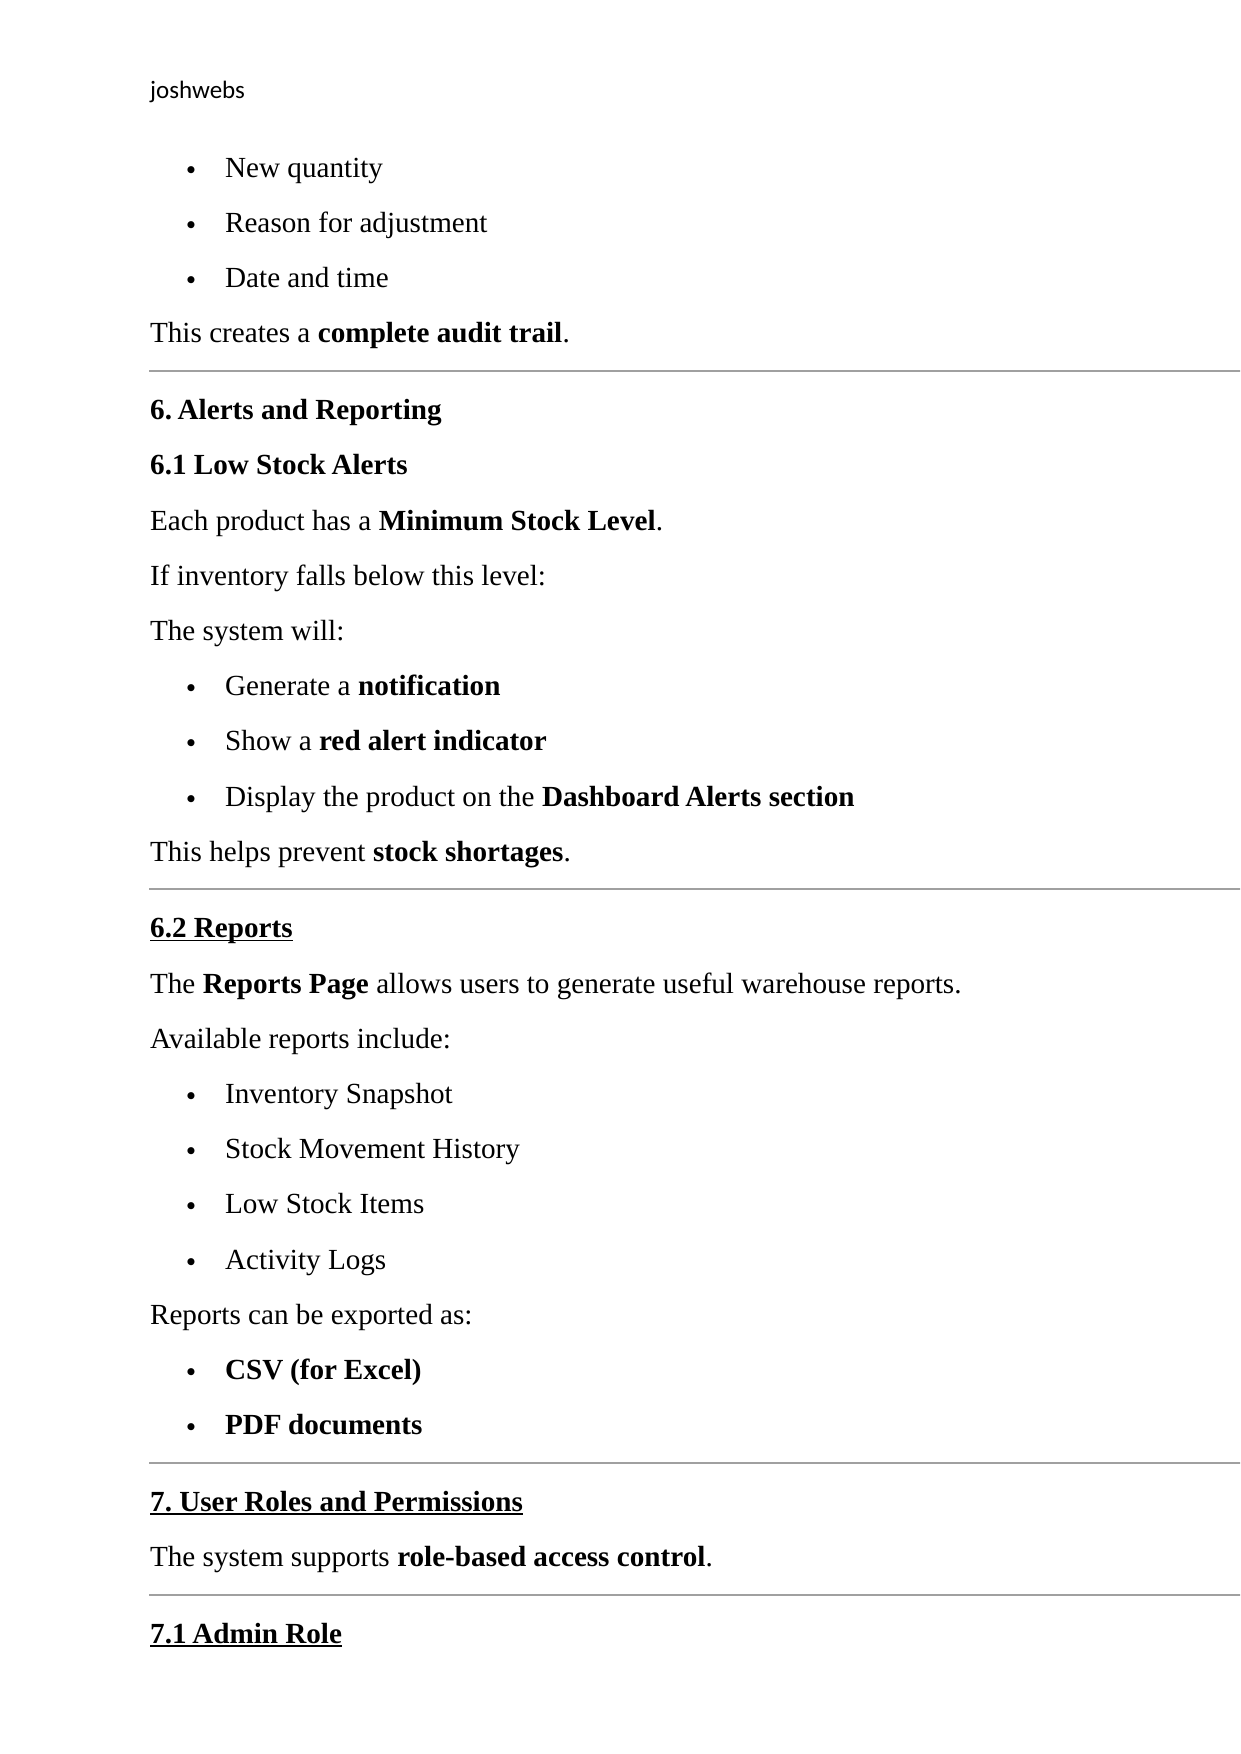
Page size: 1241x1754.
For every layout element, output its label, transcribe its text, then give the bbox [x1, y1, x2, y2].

list Low Stock Items [187, 1187, 1090, 1220]
text 6.1 Low Stock Alerts [150, 447, 1090, 481]
text Available reports include: [150, 1021, 1090, 1054]
text The system supports role-based access control. [150, 1539, 1090, 1573]
list Show a red alert indicator [187, 723, 1090, 757]
list Stock Movement History [187, 1131, 1090, 1165]
text 6.2 Reports [150, 911, 1090, 944]
list Generate a notification [187, 668, 1090, 702]
text Each product has a Minimum Stock Level. [150, 503, 1090, 536]
text If inventory falls below this level: [150, 558, 1090, 591]
text The Reports Page allows users to generate useful warehouse reports. [150, 966, 1090, 999]
list Date and time [187, 260, 1090, 294]
list Reason for adjustment [187, 205, 1090, 239]
list Display the product on the Dashboard Alerts section [187, 779, 1090, 812]
text This creates a complete audit trail. [150, 316, 1090, 349]
text Reports can be exported as: [150, 1297, 1090, 1331]
text 6. Alerts and Reporting [150, 392, 1090, 426]
list Inventory Snapshot [187, 1076, 1090, 1110]
list PDF documents [187, 1407, 1090, 1441]
text The system will: [150, 613, 1090, 647]
text This helps prevent stock shortages. [150, 834, 1090, 867]
list New quantity [187, 150, 1090, 183]
list Activity Logs [187, 1242, 1090, 1275]
text 7.1 Admin Role [150, 1616, 1090, 1649]
list CSV (for Excel) [187, 1352, 1090, 1386]
text 7. User Roles and Permissions [150, 1484, 1090, 1518]
